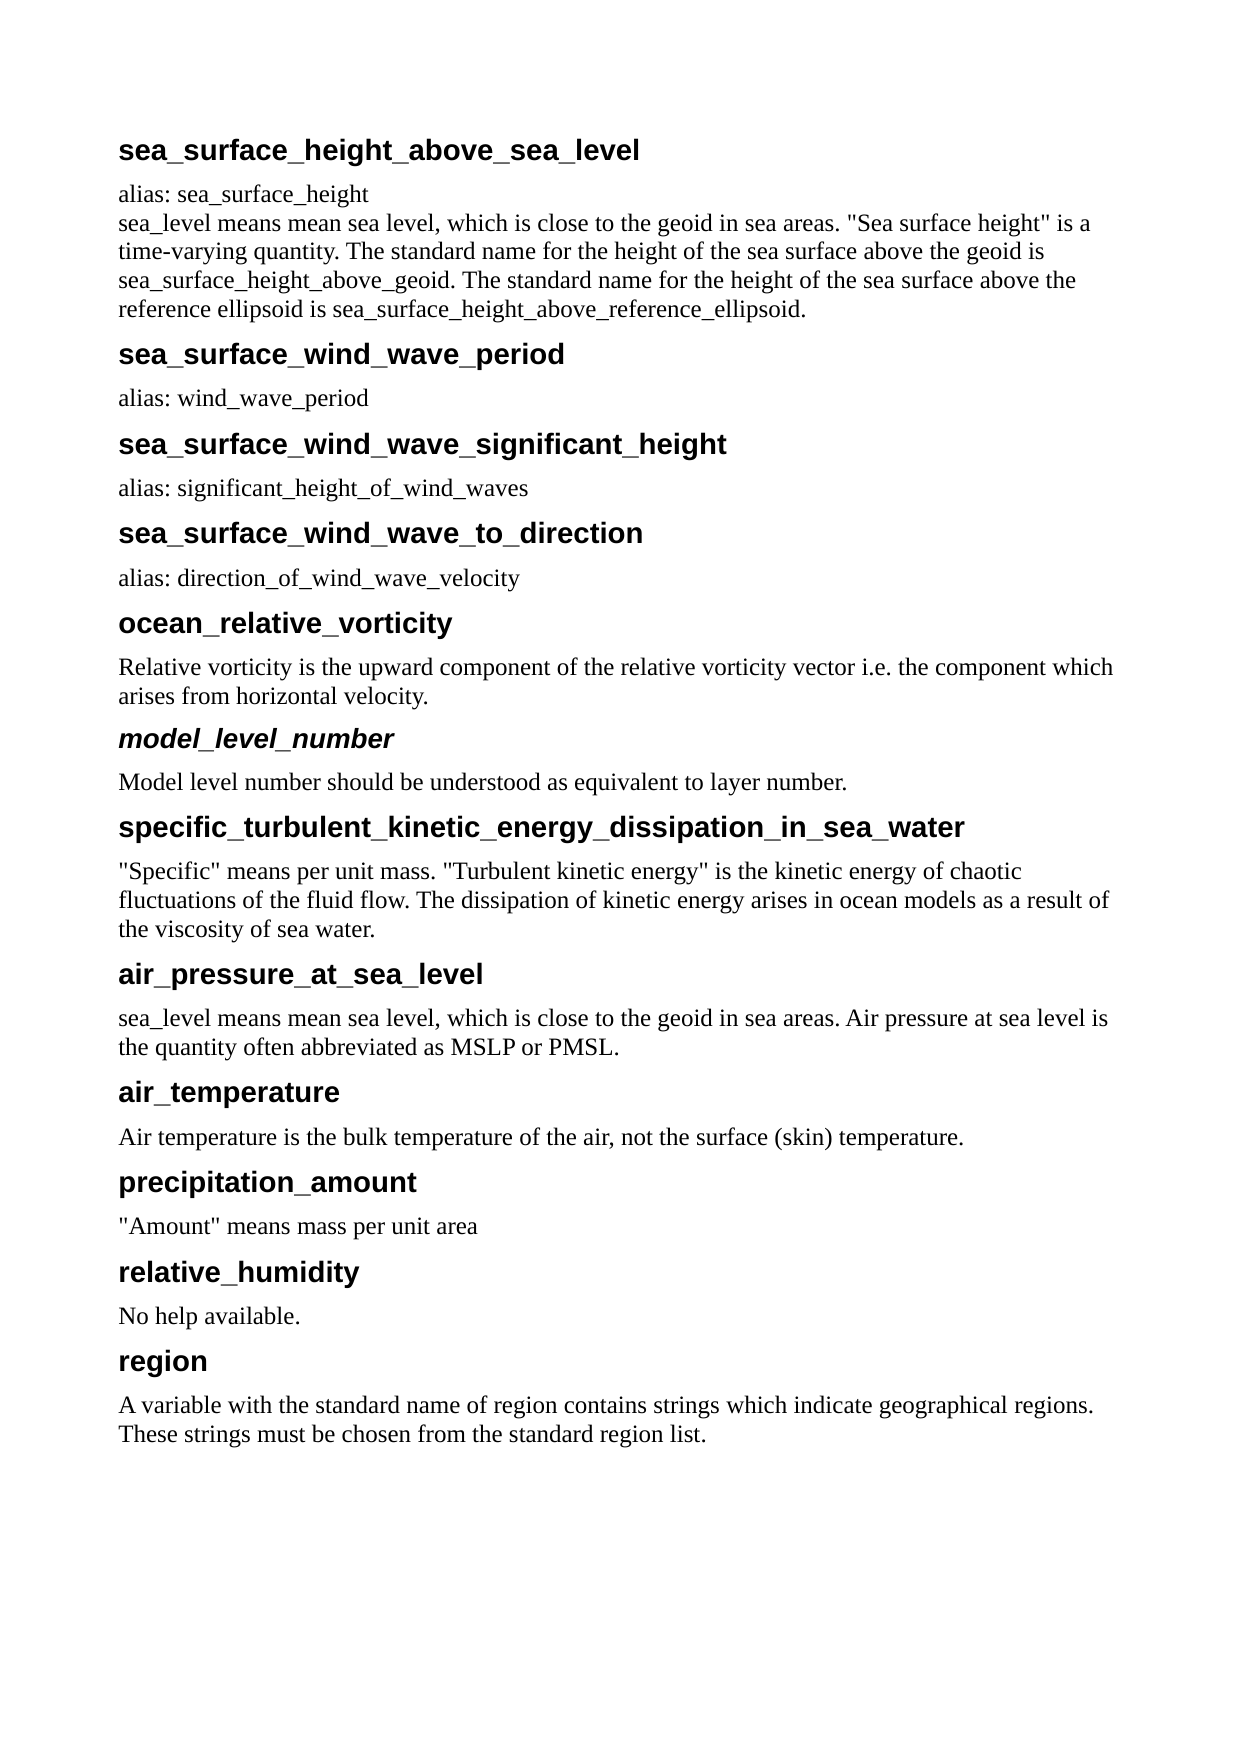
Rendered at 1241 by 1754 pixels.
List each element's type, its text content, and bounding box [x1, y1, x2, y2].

subtitle ocean_relative_vorticity [118, 606, 1122, 640]
text A variable with the standard name of region contains strings which indicate geographical regions. These strings must be chosen from the standard region list. [118, 1390, 1122, 1448]
subtitle air_pressure_at_sea_level [118, 957, 1122, 991]
text sea_level means mean sea level, which is close to the geoid in sea areas. "Sea surface height" is a time-varying quantity. The standard name for the height of the sea surface above the geoid is sea_surface_height_above_geoid. The standard name for the height of the sea surface above the reference ellipsoid is sea_surface_height_above_reference_ellipsoid. [118, 208, 1122, 323]
text alias: significant_height_of_wind_waves [118, 473, 1122, 502]
text "Amount" means mass per unit area [118, 1211, 1122, 1240]
subtitle sea_surface_height_above_sea_level [118, 133, 1122, 166]
text Model level number should be understood as equivalent to layer number. [118, 767, 1122, 795]
text sea_level means mean sea level, which is close to the geoid in sea areas. Air pressure at sea level is the quantity often abbreviated as MSLP or PMSL. [118, 1003, 1122, 1061]
subtitle sea_surface_wind_wave_significant_height [118, 427, 1122, 461]
subtitle specific_turbulent_kinetic_energy_dissipation_in_sea_water [118, 810, 1122, 844]
subtitle model_level_number [118, 722, 1122, 754]
text alias: wind_wave_period [118, 383, 1122, 412]
text Air temperature is the bulk temperature of the air, not the surface (skin) temperature. [118, 1122, 1122, 1150]
subtitle sea_surface_wind_wave_period [118, 337, 1122, 371]
subtitle relative_humidity [118, 1254, 1122, 1288]
text Relative vorticity is the upward component of the relative vorticity vector i.e. the component which arises from horizontal velocity. [118, 652, 1122, 710]
text "Specific" means per unit mass. "Turbulent kinetic energy" is the kinetic energy of chaotic fluctuations of the fluid flow. The dissipation of kinetic energy arises in ocean models as a result of the viscosity of sea water. [118, 856, 1122, 942]
subtitle precipitation_amount [118, 1165, 1122, 1199]
subtitle region [118, 1344, 1122, 1378]
subtitle air_temperature [118, 1075, 1122, 1109]
subtitle sea_surface_wind_wave_to_direction [118, 516, 1122, 550]
text alias: sea_surface_height [118, 179, 1122, 208]
text No help available. [118, 1301, 1122, 1329]
text alias: direction_of_wind_wave_velocity [118, 563, 1122, 591]
